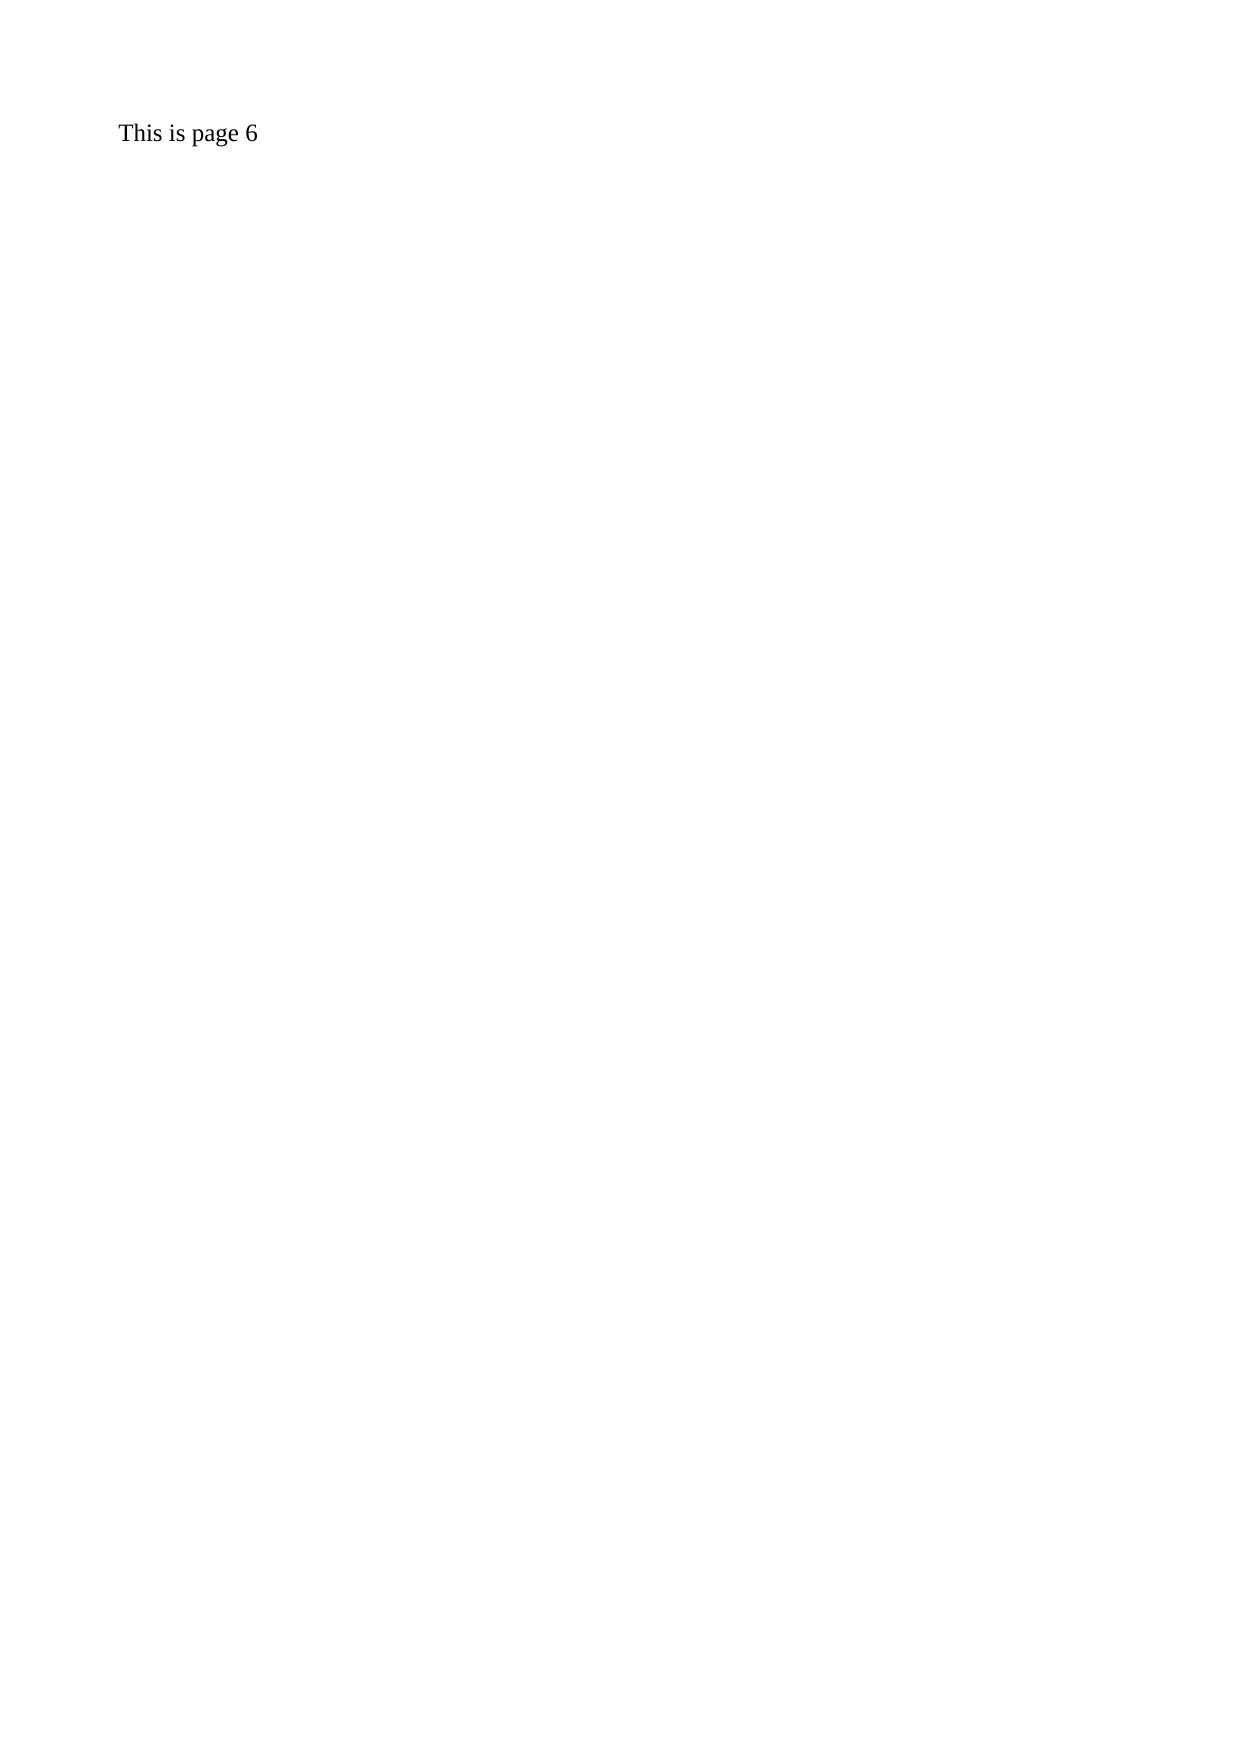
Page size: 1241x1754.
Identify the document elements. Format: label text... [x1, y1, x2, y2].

text This is page 6 [118, 118, 1122, 147]
